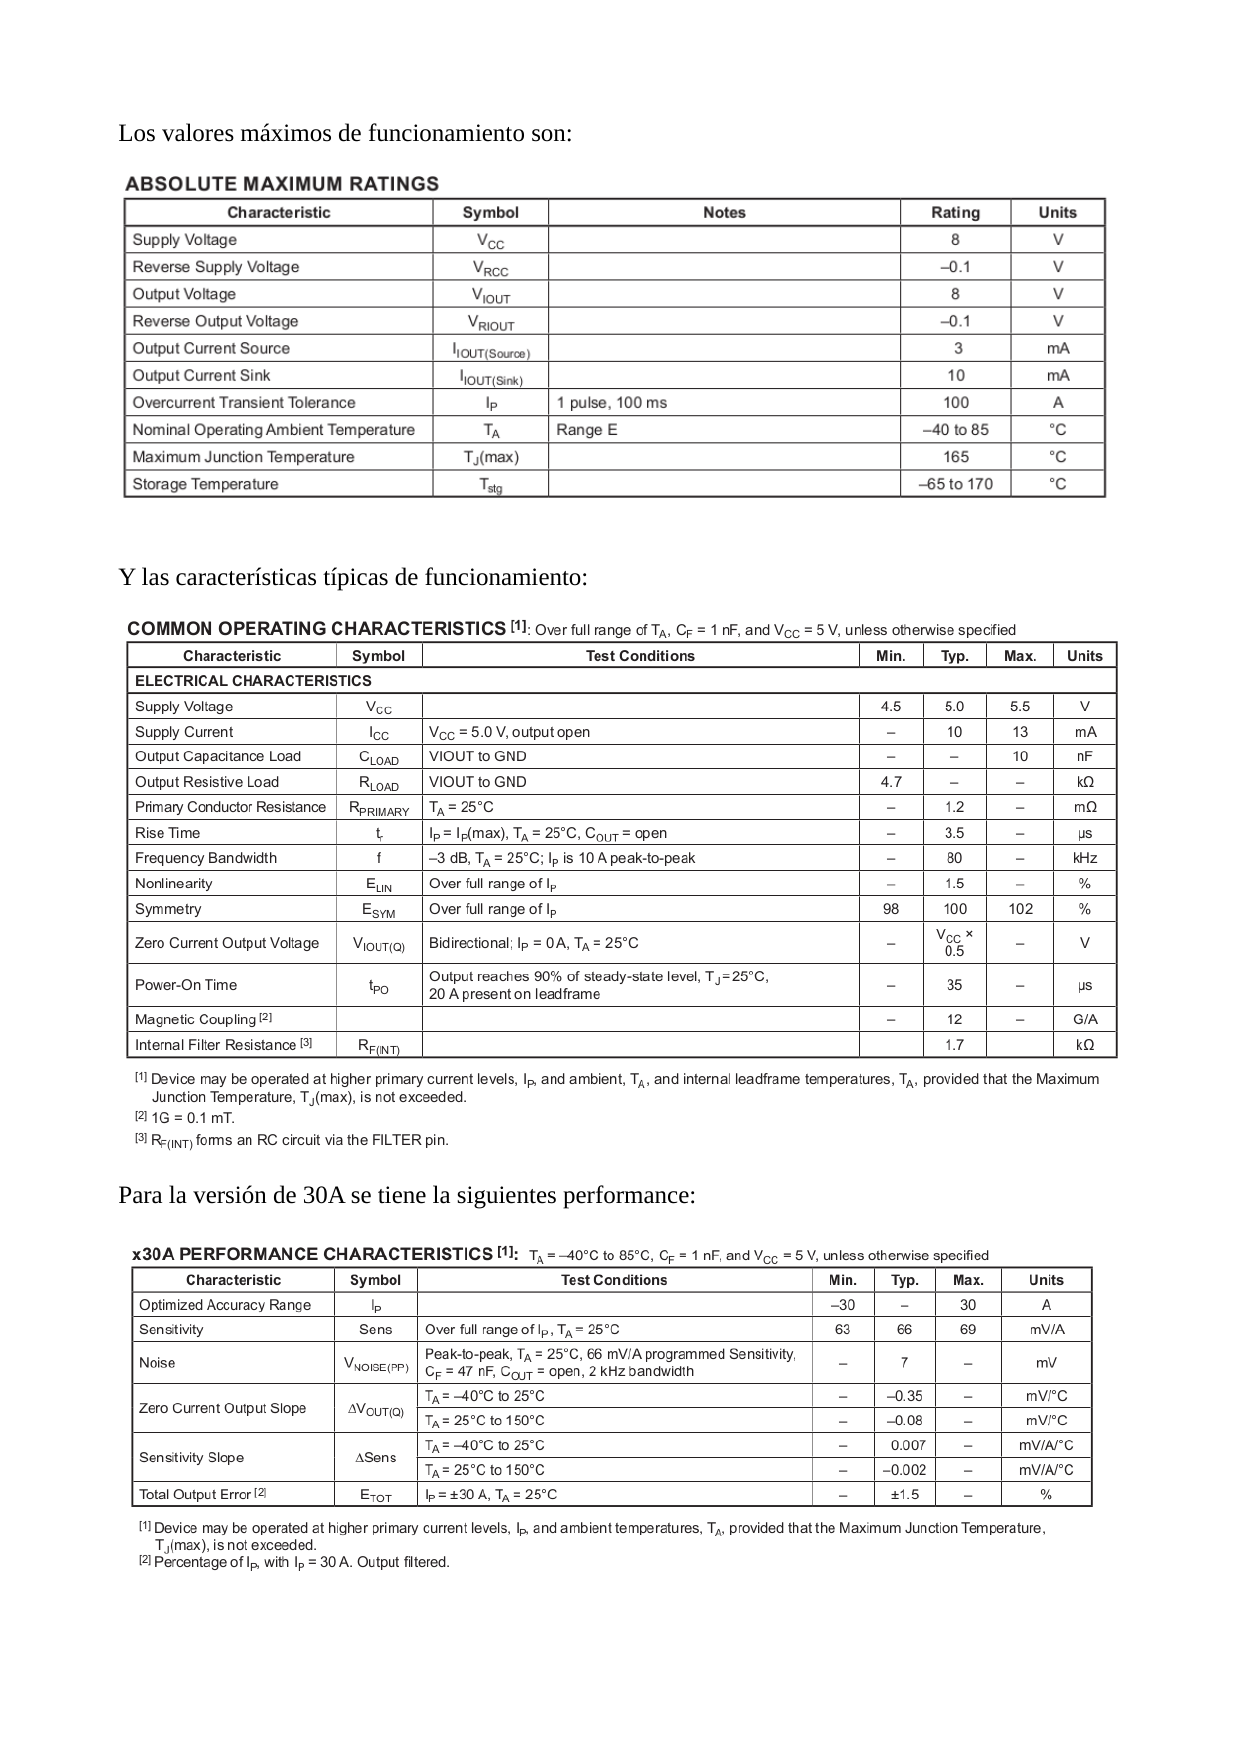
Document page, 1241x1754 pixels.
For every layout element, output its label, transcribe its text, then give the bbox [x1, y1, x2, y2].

picture [118, 619, 1123, 1152]
text Y las características típicas de funcionamiento: [118, 562, 1122, 591]
picture [118, 1237, 1123, 1572]
text Para la versión de 30A se tiene la siguientes performance: [118, 1180, 1122, 1209]
picture [118, 175, 1123, 505]
text Los valores máximos de funcionamiento son: [118, 118, 1122, 147]
